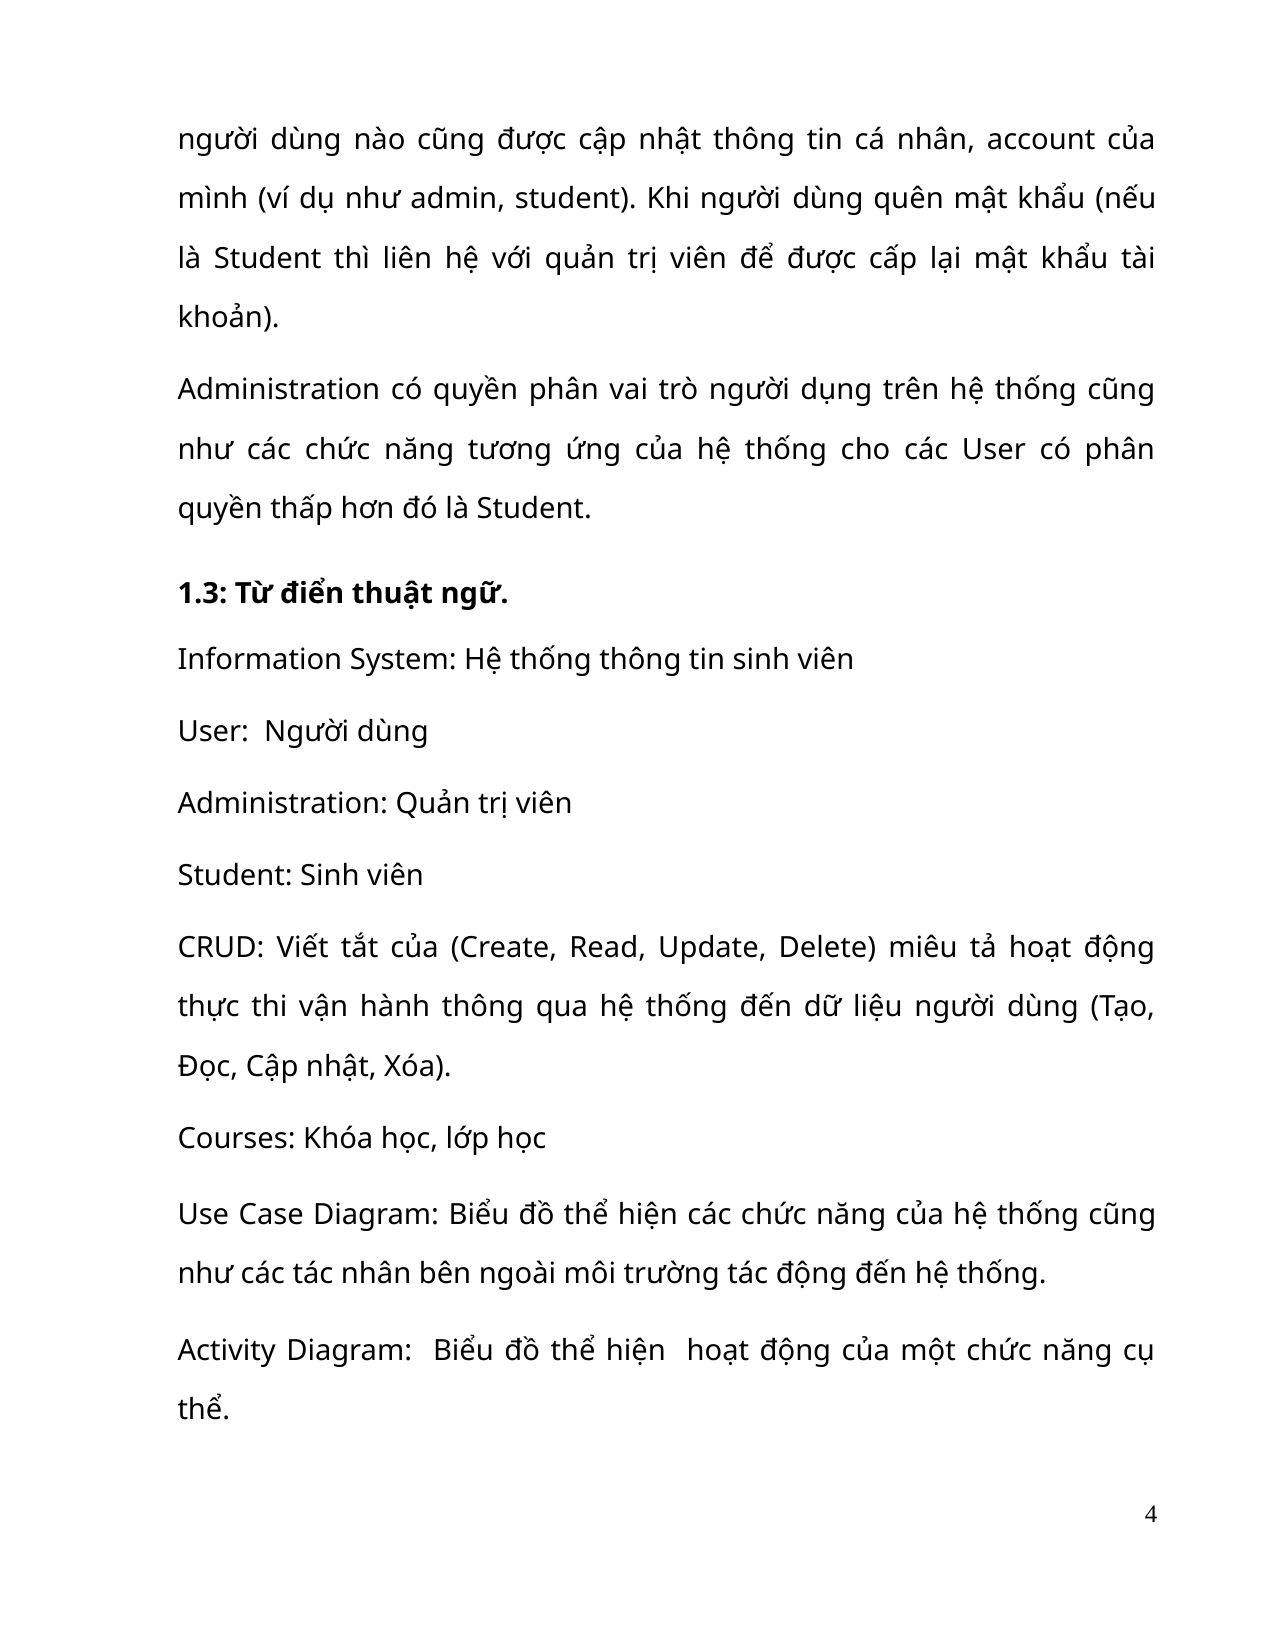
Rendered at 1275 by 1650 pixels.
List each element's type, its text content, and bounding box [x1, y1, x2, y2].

text CRUD: Viết tắt của (Create, Read, Update, Delete) miêu tả hoạt động thực thi vận hành thông qua hệ thống đến dữ liệu người dùng (Tạo, Đọc, Cập nhật, Xóa). [177, 926, 1157, 1085]
text User: Người dùng [177, 710, 1157, 750]
text Student: Sinh viên [177, 854, 1157, 894]
text người dùng nào cũng được cập nhật thông tin cá nhân, account của mình (ví dụ như admin, student). Khi người dùng quên mật khẩu (nếu là Student thì liên hệ với quản trị viên để được cấp lại mật khẩu tài khoản). [177, 118, 1157, 336]
text Administration: Quản trị viên [177, 782, 1157, 822]
text Courses: Khóa học, lớp học [177, 1117, 1157, 1157]
text Activity Diagram: Biểu đồ thể hiện hoạt động của một chức năng cụ thể. [177, 1329, 1157, 1428]
text Use Case Diagram: Biểu đồ thể hiện các chức năng của hệ thống cũng như các tác nhân bên ngoài môi trường tác động đến hệ thống. [177, 1193, 1157, 1292]
text Administration có quyền phân vai trò người dụng trên hệ thống cũng như các chức năng tương ứng của hệ thống cho các User có phân quyền thấp hơn đó là Student. [177, 368, 1157, 527]
subtitle 1.3: Từ điển thuật ngữ. [177, 572, 1157, 612]
text Information System: Hệ thống thông tin sinh viên [177, 638, 1157, 678]
